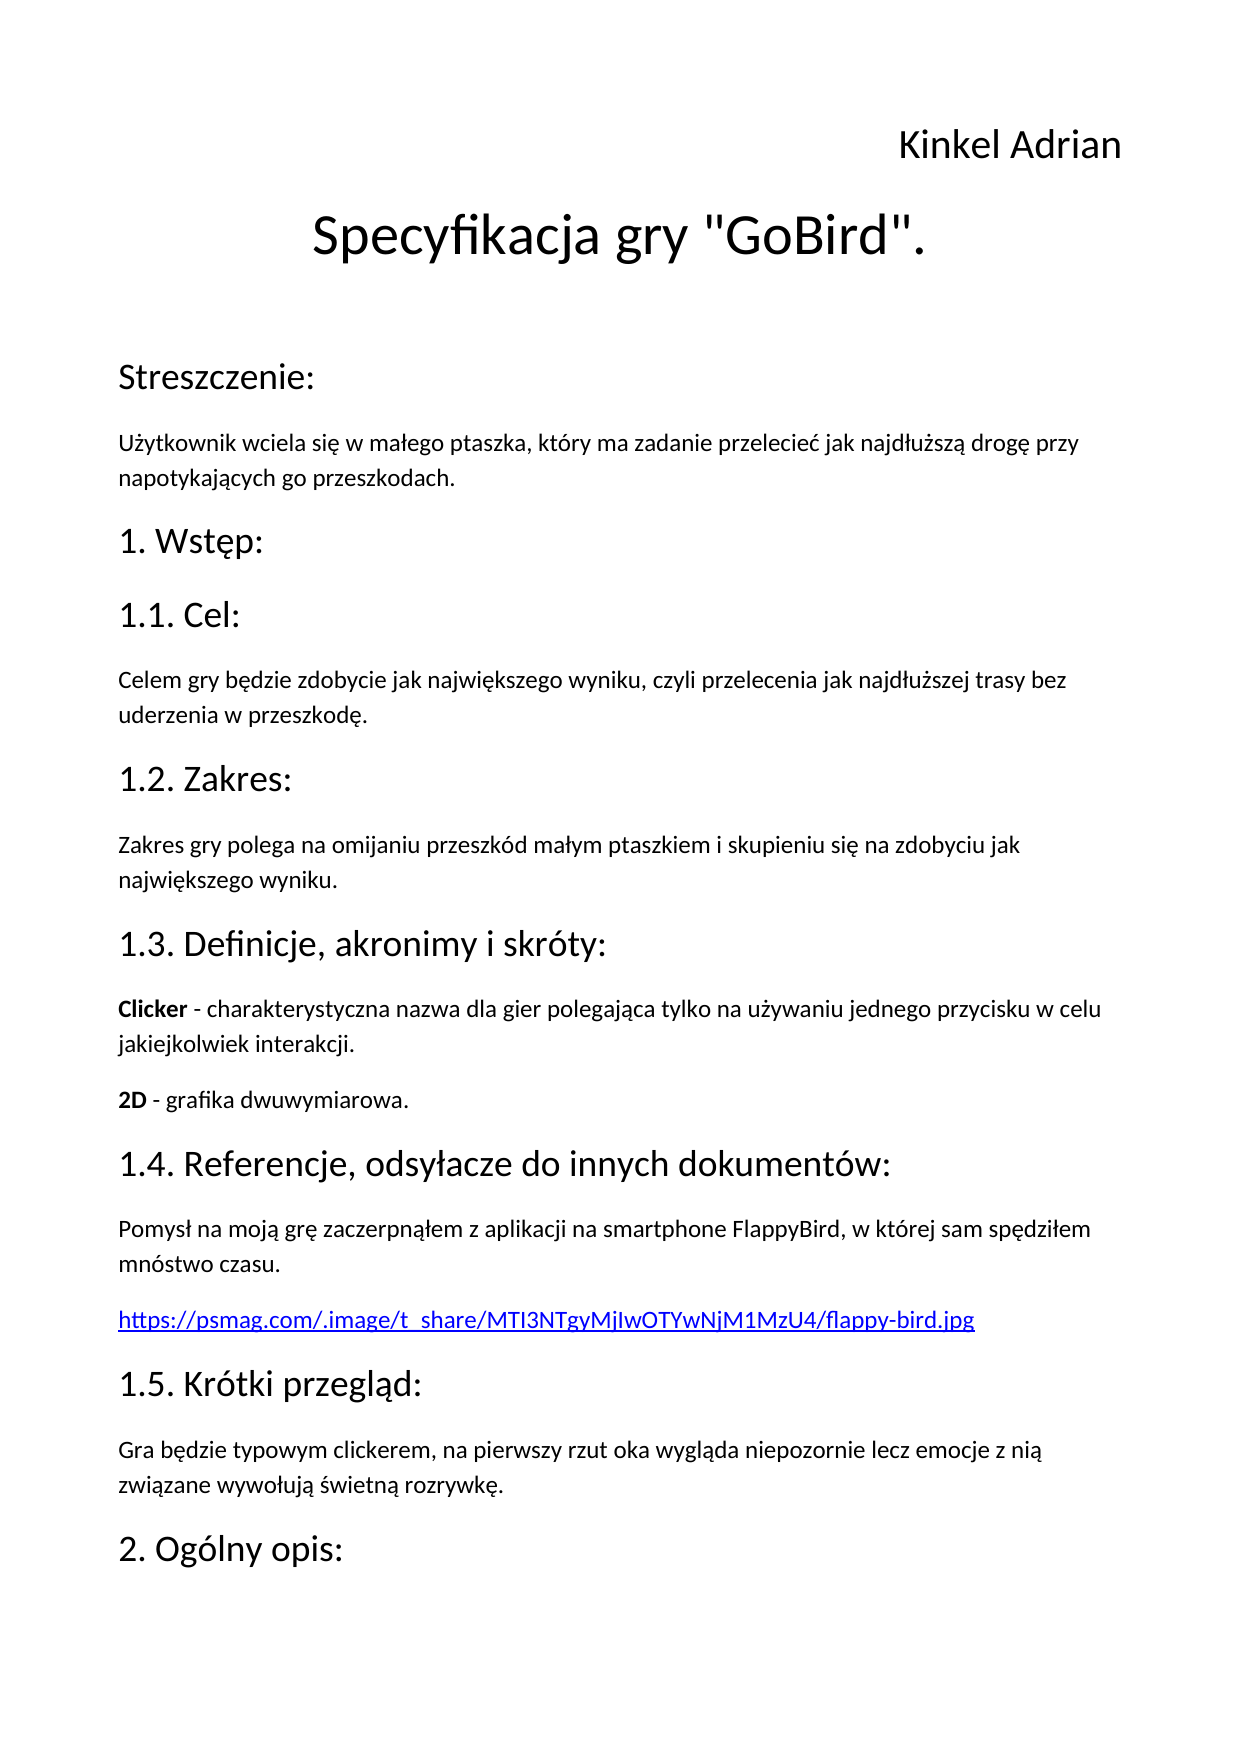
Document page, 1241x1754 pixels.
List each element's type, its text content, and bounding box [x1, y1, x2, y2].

text 1.4. Referencje, odsyłacze do innych dokumentów: [118, 1140, 1122, 1186]
text Pomysł na moją grę zaczerpnąłem z aplikacji na smartphone FlappyBird, w której sam spędziłem mnóstwo czasu. [118, 1213, 1122, 1279]
text 1.3. Definicje, akronimy i skróty: [118, 920, 1122, 966]
text 1.5. Krótki przegląd: [118, 1360, 1122, 1406]
text Specyfikacja gry "GoBird". [118, 197, 1122, 269]
text Clicker - charakterystyczna nazwa dla gier polegająca tylko na używaniu jednego przycisku w celu jakiejkolwiek interakcji. [118, 993, 1122, 1059]
text Celem gry będzie zdobycie jak największego wyniku, czyli przelecenia jak najdłuższej trasy bez uderzenia w przeszkodę. [118, 664, 1122, 730]
text 2. Ogólny opis: [118, 1524, 1122, 1570]
text Gra będzie typowym clickerem, na pierwszy rzut oka wygląda niepozornie lecz emocje z nią związane wywołują świetną rozrywkę. [118, 1434, 1122, 1499]
text Użytkownik wciela się w małego ptaszka, który ma zadanie przelecieć jak najdłuższą drogę przy napotykających go przeszkodach. [118, 427, 1122, 492]
text 1.2. Zakres: [118, 755, 1122, 801]
text 2D - grafika dwuwymiarowa. [118, 1084, 1122, 1115]
text 1.1. Cel: [118, 591, 1122, 637]
text Zakres gry polega na omijaniu przeszkód małym ptaszkiem i skupieniu się na zdobyciu jak największego wyniku. [118, 829, 1122, 894]
text Streszczenie: [118, 353, 1122, 399]
text 1. Wstęp: [118, 517, 1122, 563]
text https://psmag.com/.image/t_share/MTI3NTgyMjIwOTYwNjM1MzU4/flappy-bird.jpg [118, 1304, 1122, 1335]
text Kinkel Adrian [118, 118, 1122, 169]
